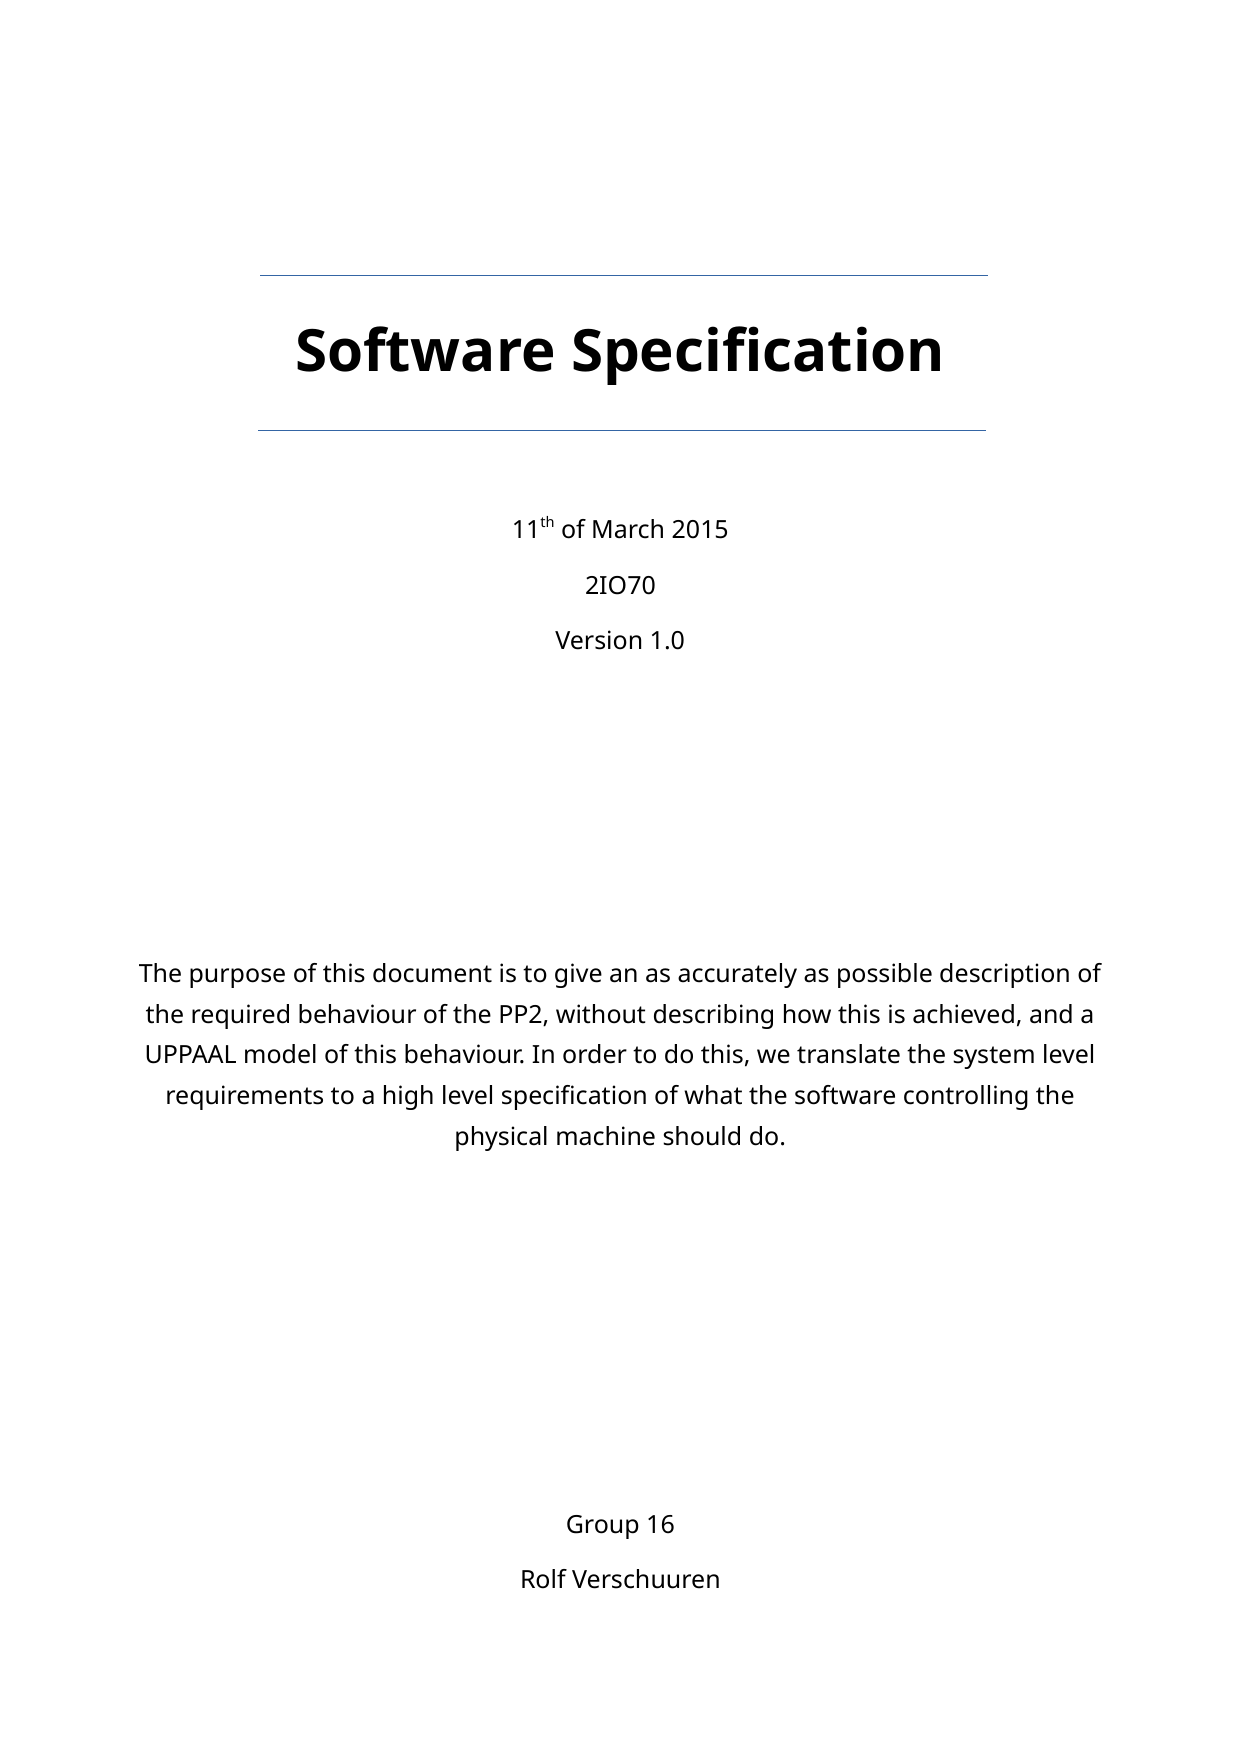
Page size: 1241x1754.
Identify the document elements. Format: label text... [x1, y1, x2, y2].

text The purpose of this document is to give an as accurately as possible description of the required behaviour of the PP2, without describing how this is achieved, and a UPPAAL model of this behaviour. In order to do this, we translate the system level requirements to a high level specification of what the software controlling the physical machine should do. [118, 956, 1122, 1153]
text 2IO70 [118, 568, 1122, 602]
text Group 16 [118, 1507, 1122, 1541]
text Rolf Verschuuren [118, 1562, 1122, 1596]
text Version 1.0 [118, 623, 1122, 657]
title Software Specification [118, 309, 1122, 389]
text 11th of March 2015 [118, 512, 1122, 546]
